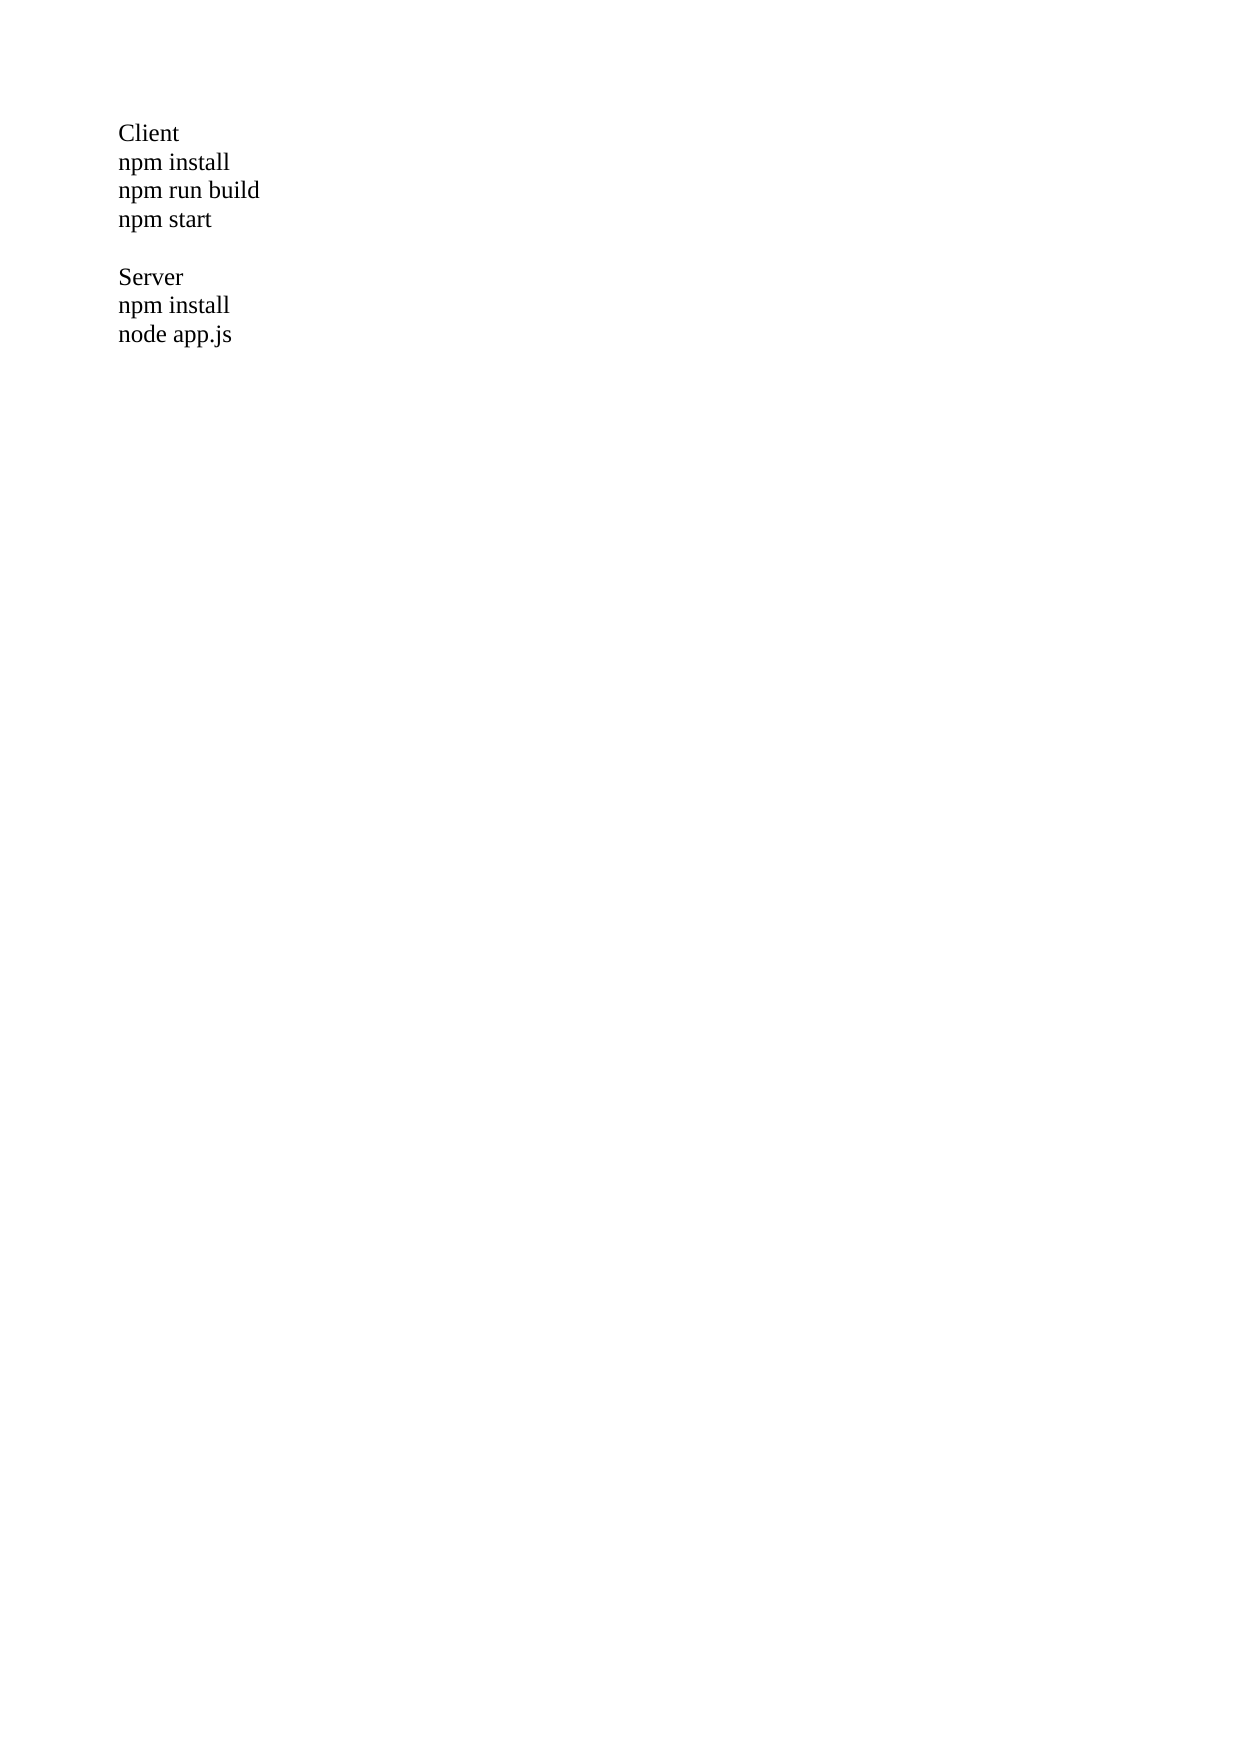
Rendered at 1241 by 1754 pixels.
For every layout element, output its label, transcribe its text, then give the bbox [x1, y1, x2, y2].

text npm install [118, 291, 1122, 319]
text npm install [118, 147, 1122, 176]
text node app.js [118, 319, 1122, 348]
text npm start [118, 204, 1122, 233]
text Server [118, 262, 1122, 291]
text Client [118, 118, 1122, 147]
text npm run build [118, 176, 1122, 204]
